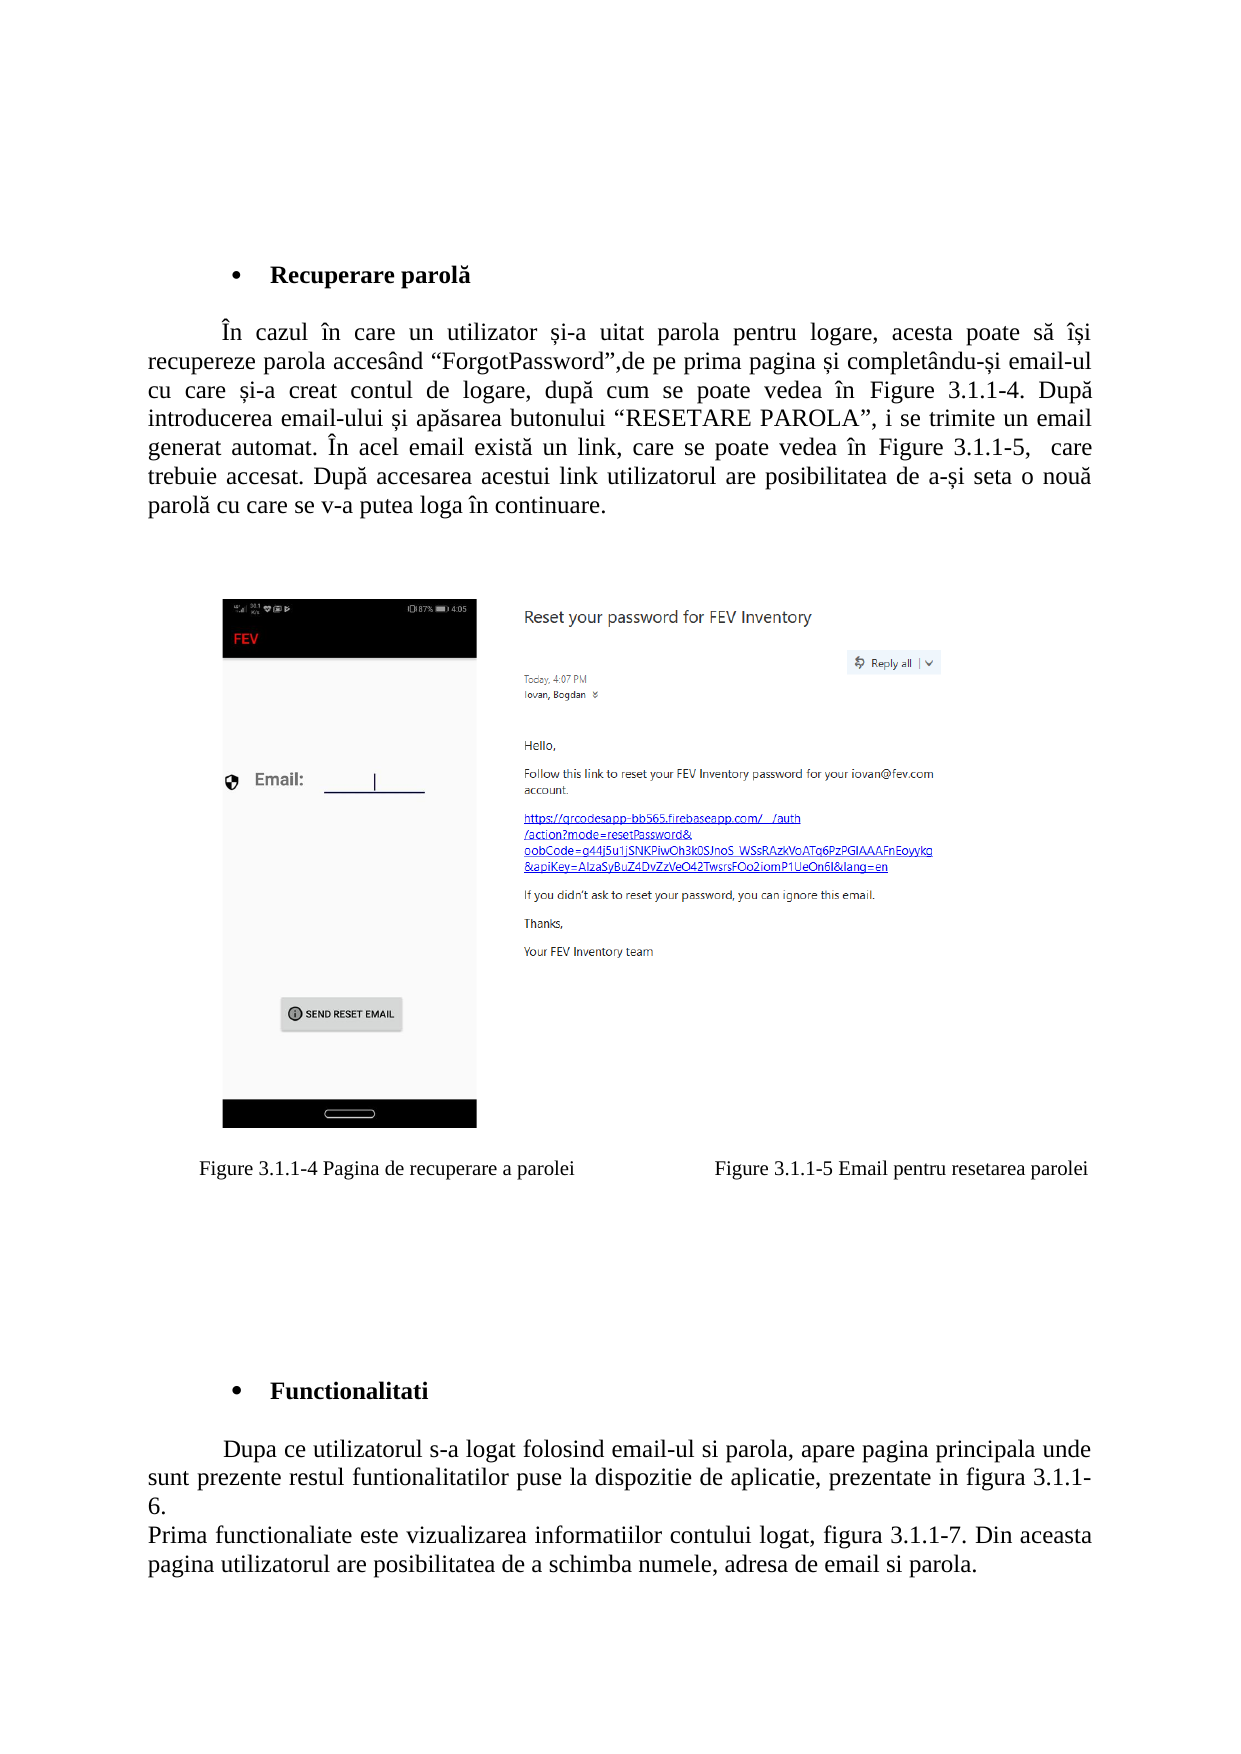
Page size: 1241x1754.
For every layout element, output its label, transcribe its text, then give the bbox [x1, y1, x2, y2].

text Prima functionaliate este vizualizarea informatiilor contului logat, figura 3.1.1-7. Din aceasta pagina utilizatorul are posibilitatea de a schimba numele, adresa de email si parola. [148, 1520, 1093, 1577]
list În cazul în care un utilizator și-a uitat parola pentru logare, acesta poate să își recupereze parola accesând “ForgotPassword”,de pe prima pagina și completându-și email-ul cu care și-a creat contul de logare, după cum se poate vedea în Figure 3.1.1‑4. După introducerea email-ului și apăsarea butonului “RESETARE PAROLA”, i se trimite un email generat automat. În acel email există un link, care se poate vedea în Figure 3.1.1‑5, care trebuie accesat. După accesarea acestui link utilizatorul are posibilitatea de a-și seta o nouă parolă cu care se v-a putea loga în continuare. [148, 317, 1093, 518]
list Functionalitati [232, 1376, 1093, 1405]
text Figure 3.1.1‑4 Pagina de recuperare a parolei Figure 3.1.1‑5 Email pentru resetarea parolei [195, 1156, 1093, 1180]
list Recuperare parolă [232, 260, 1093, 288]
text Dupa ce utilizatorul s-a logat folosind email-ul si parola, apare pagina principala unde sunt prezente restul funtionalitatilor puse la dispozitie de aplicatie, prezentate in figura 3.1.1-6. [148, 1434, 1093, 1520]
